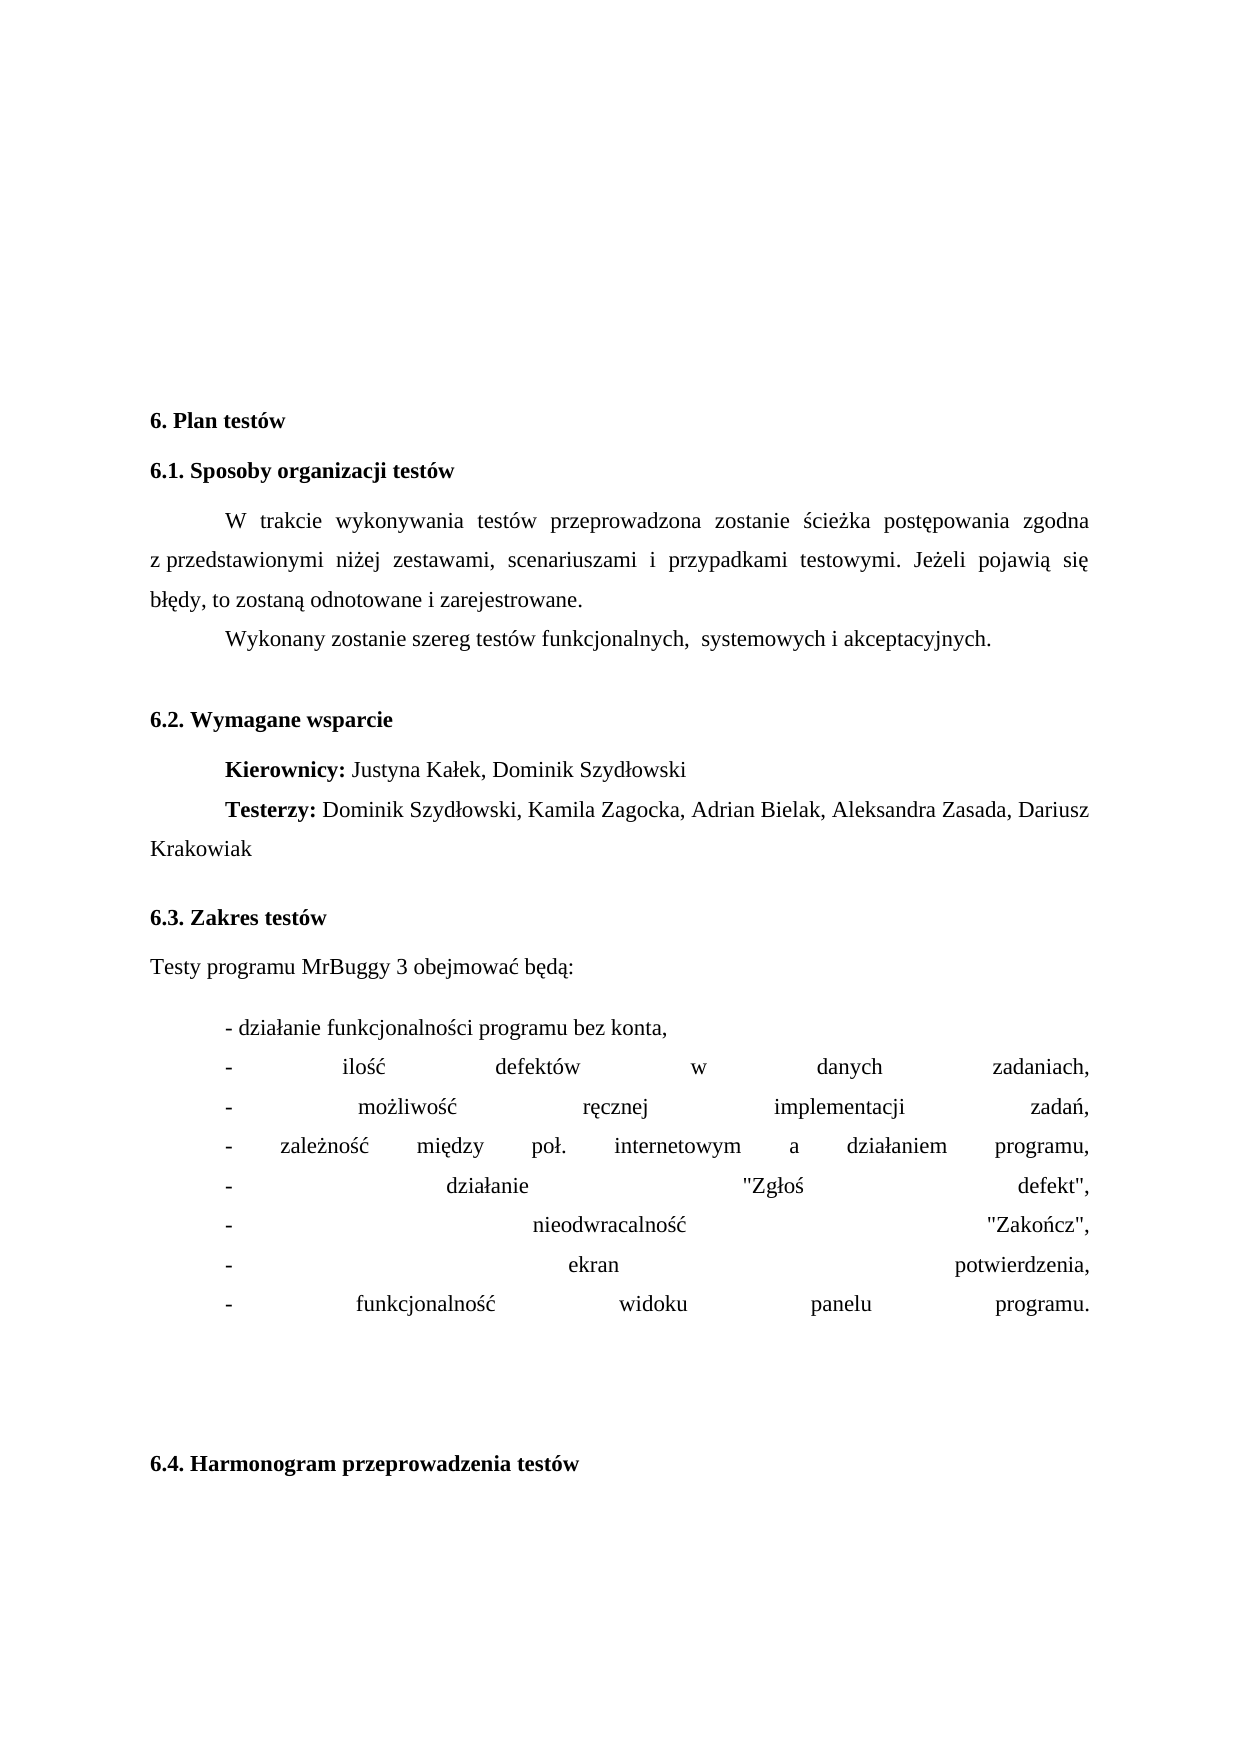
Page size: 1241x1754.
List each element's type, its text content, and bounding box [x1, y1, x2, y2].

text 6.4. Harmonogram przeprowadzenia testów [150, 1450, 1090, 1477]
text - działanie funkcjonalności programu bez konta, - ilość defektów w danych zadaniach, - możliwość ręcznej implementacji zadań, - zależność między poł. internetowym a działaniem programu, - działanie "Zgłoś defekt", - nieodwracalność "Zakończ", - ekran potwierdzenia, - funkcjonalność widoku panelu programu. [225, 1014, 1090, 1356]
text Testy programu MrBuggy 3 obejmować będą: [150, 953, 1090, 980]
text Kierownicy: Justyna Kałek, Dominik Szydłowski [150, 756, 1090, 783]
text 6.3. Zakres testów [150, 904, 1090, 930]
text 6. Plan testów [150, 407, 1090, 434]
text W trakcie wykonywania testów przeprowadzona zostanie ścieżka postępowania zgodna z przedstawionymi niżej zestawami, scenariuszami i przypadkami testowymi. Jeżeli pojawią się błędy, to zostaną odnotowane i zarejestrowane. [150, 507, 1090, 612]
text 6.2. Wymagane wsparcie [150, 706, 1090, 733]
text Wykonany zostanie szereg testów funkcjonalnych, systemowych i akceptacyjnych. [150, 626, 1090, 652]
text Testerzy: Dominik Szydłowski, Kamila Zagocka, Adrian Bielak, Aleksandra Zasada, Dariusz Krakowiak [150, 796, 1090, 862]
text 6.1. Sposoby organizacji testów [150, 457, 1090, 484]
